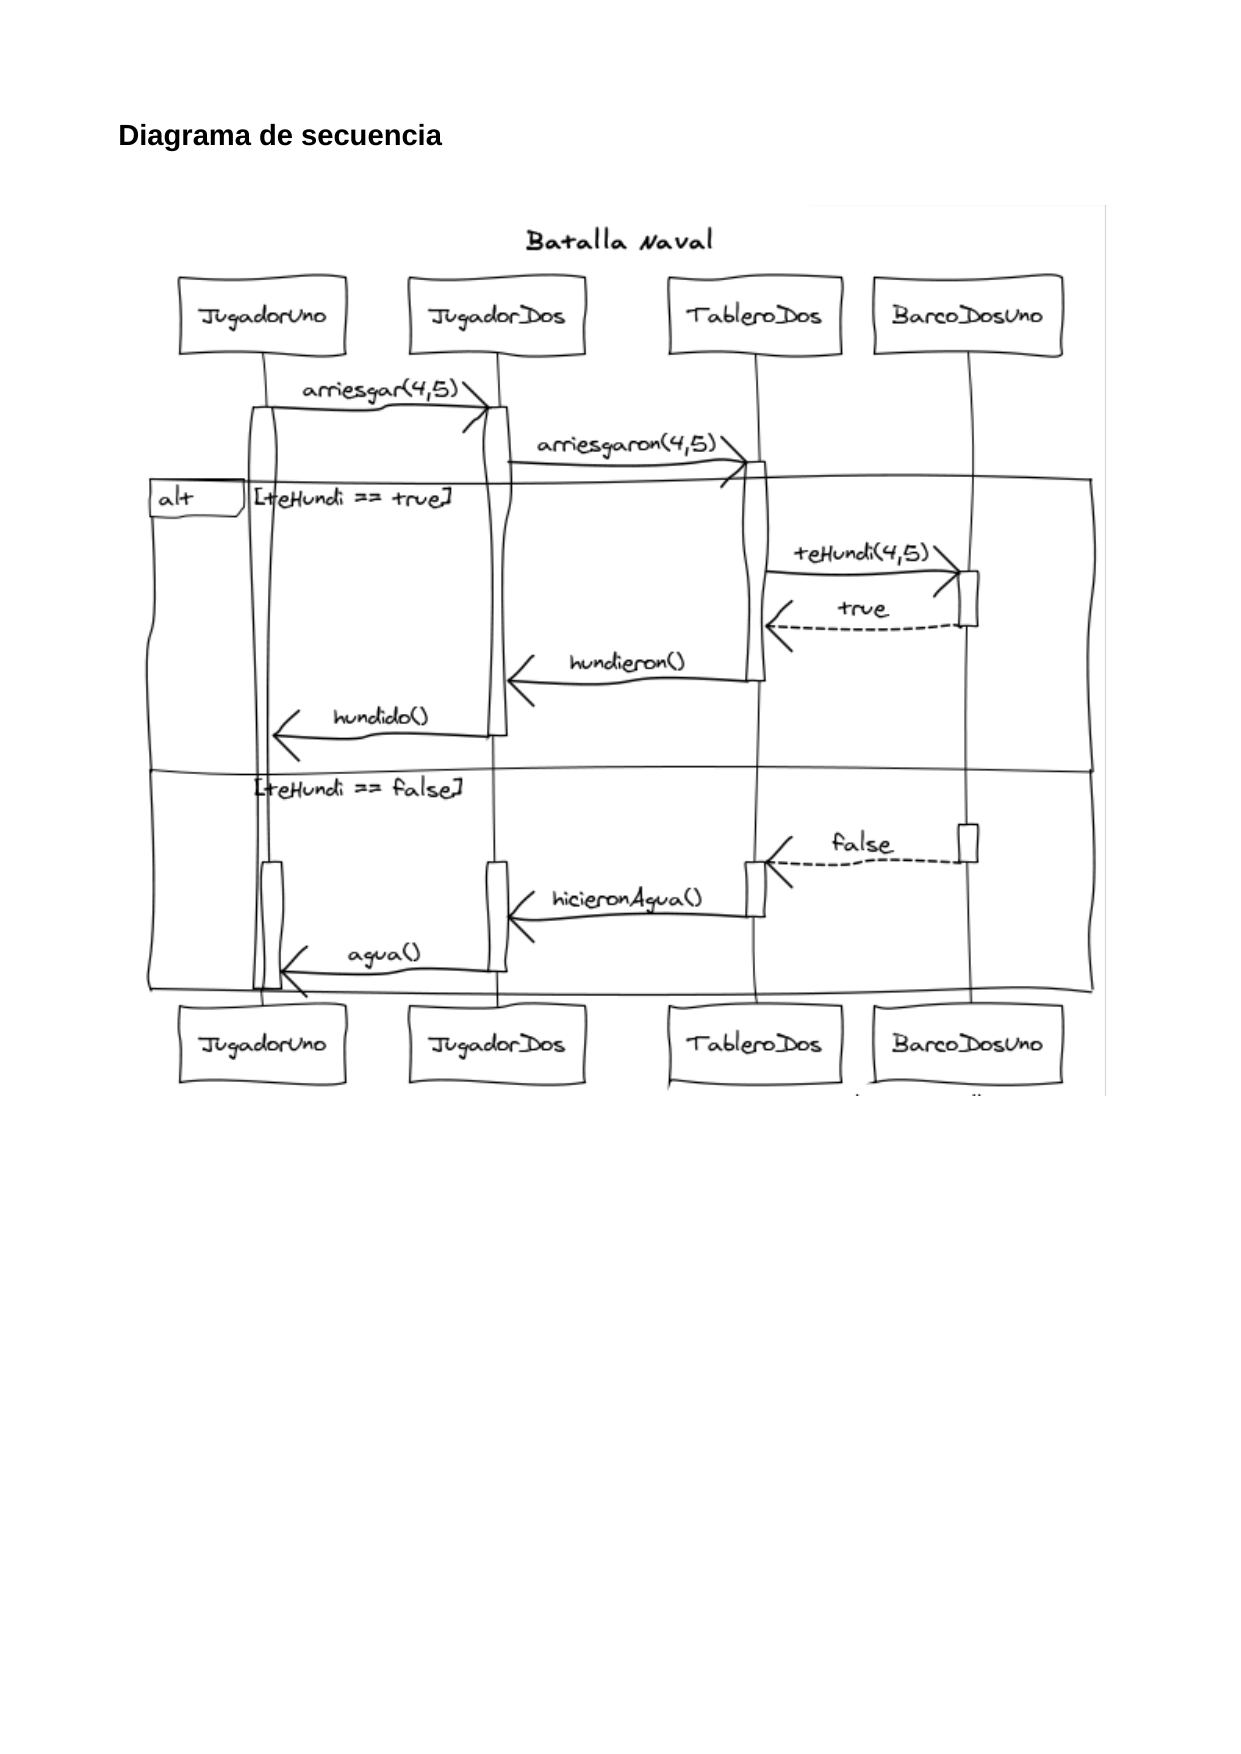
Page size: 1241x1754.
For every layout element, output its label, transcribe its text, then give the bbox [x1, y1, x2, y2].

picture [134, 205, 1107, 1096]
subtitle Diagrama de secuencia [118, 118, 1122, 152]
